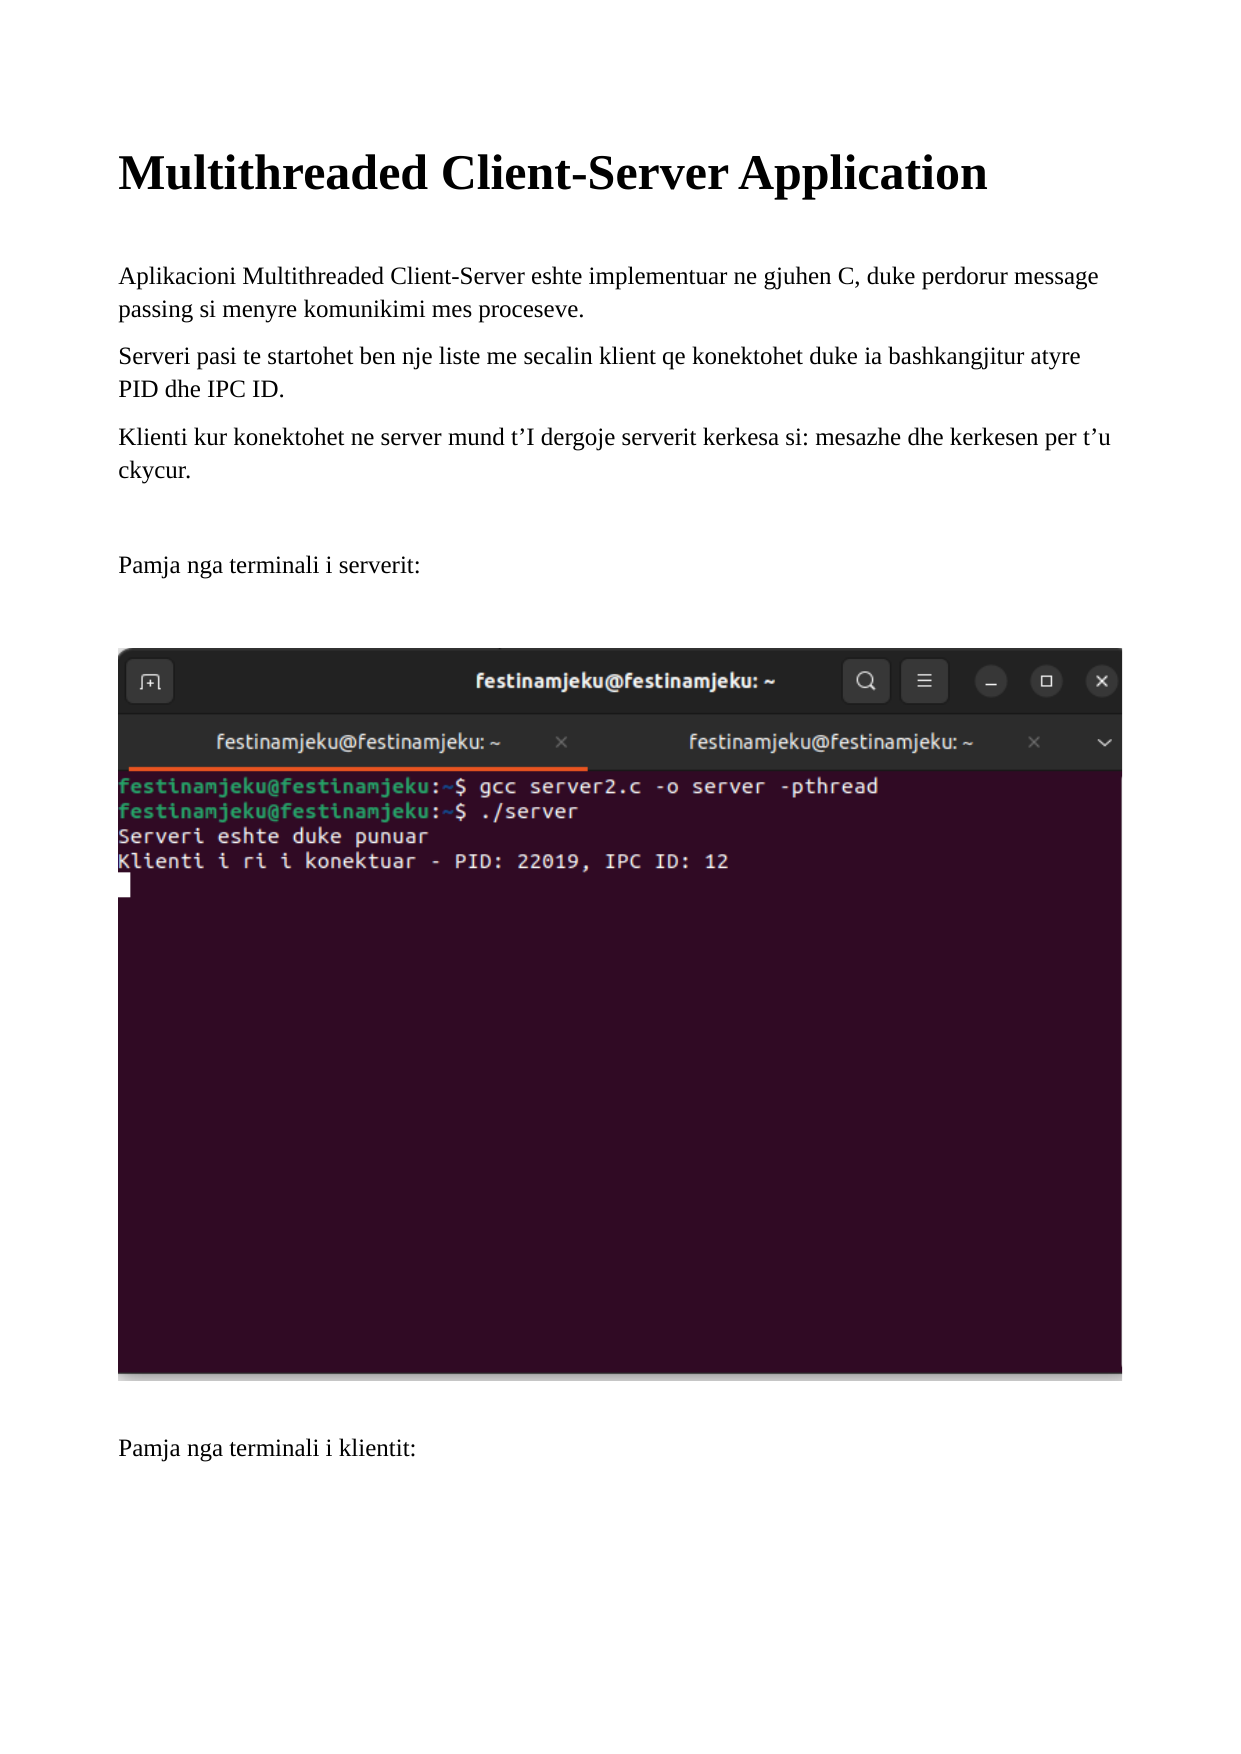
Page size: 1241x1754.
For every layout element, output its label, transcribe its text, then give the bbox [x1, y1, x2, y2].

text Pamja nga terminali i klientit: [118, 1433, 1122, 1462]
text Serveri pasi te startohet ben nje liste me secalin klient qe konektohet duke ia bashkangjitur atyre PID dhe IPC ID. [118, 341, 1122, 403]
subtitle Multithreaded Client-Server Application [118, 143, 1122, 201]
text Klienti kur konektohet ne server mund t’I dergoje serverit kerkesa si: mesazhe dhe kerkesen per t’u ckycur. [118, 422, 1122, 484]
text Pamja nga terminali i serverit: [118, 550, 1122, 579]
picture [118, 648, 1123, 1381]
text Aplikacioni Multithreaded Client-Server eshte implementuar ne gjuhen C, duke perdorur message passing si menyre komunikimi mes proceseve. [118, 261, 1122, 322]
